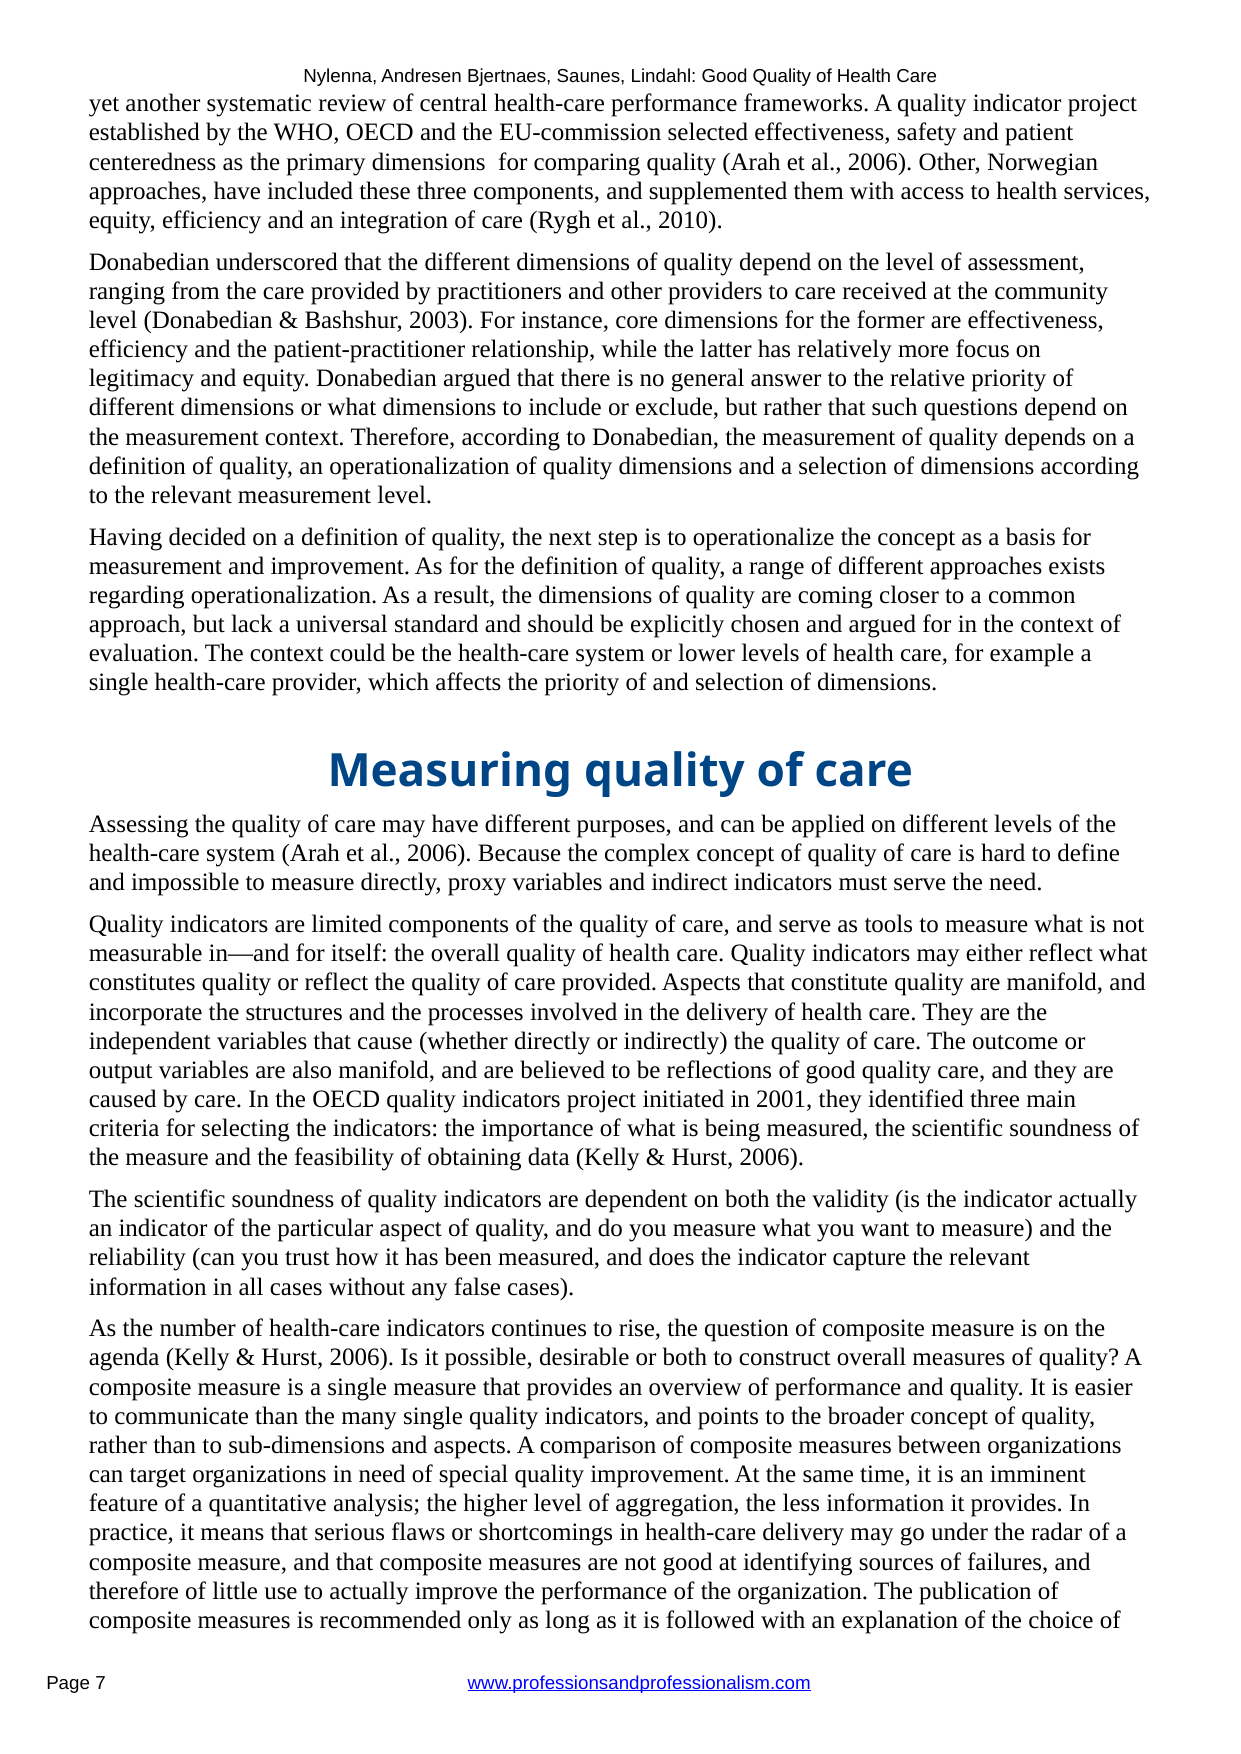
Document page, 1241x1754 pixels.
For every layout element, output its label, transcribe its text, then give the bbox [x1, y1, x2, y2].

text Having decided on a definition of quality, the next step is to operationalize the concept as a basis for measurement and improvement. As for the definition of quality, a range of different approaches exists regarding operationalization. As a result, the dimensions of quality are coming closer to a common approach, but lack a universal standard and should be explicitly chosen and argued for in the context of evaluation. The context could be the health-care system or lower levels of health care, for example a single health-care provider, which affects the priority of and selection of dimensions. [88, 522, 1152, 697]
text Donabedian underscored that the different dimensions of quality depend on the level of assessment, ranging from the care provided by practitioners and other providers to care received at the community level (Donabedian & Bashshur, 2003). For instance, core dimensions for the former are effectiveness, efficiency and the patient-practitioner relationship, while the latter has relatively more focus on legitimacy and equity. Donabedian argued that there is no general answer to the relative priority of different dimensions or what dimensions to include or exclude, but rather that such questions depend on the measurement context. Therefore, according to Donabedian, the measurement of quality depends on a definition of quality, an operationalization of quality dimensions and a selection of dimensions according to the relevant measurement level. [88, 247, 1152, 509]
subtitle Measuring quality of care [88, 747, 1152, 797]
text Quality indicators are limited components of the quality of care, and serve as tools to measure what is not measurable in—and for itself: the overall quality of health care. Quality indicators may either reflect what constitutes quality or reflect the quality of care provided. Aspects that constitute quality are manifold, and incorporate the structures and the processes involved in the delivery of health care. They are the independent variables that cause (whether directly or indirectly) the quality of care. The outcome or output variables are also manifold, and are believed to be reflections of good quality care, and they are caused by care. In the OECD quality indicators project initiated in 2001, they identified three main criteria for selecting the indicators: the importance of what is being measured, the scientific soundness of the measure and the feasibility of obtaining data (Kelly & Hurst, 2006). [88, 909, 1152, 1172]
text The scientific soundness of quality indicators are dependent on both the validity (is the indicator actually an indicator of the particular aspect of quality, and do you measure what you want to measure) and the reliability (can you trust how it has been measured, and does the indicator capture the relevant information in all cases without any false cases). [88, 1184, 1152, 1301]
text Assessing the quality of care may have different purposes, and can be applied on different levels of the health-care system (Arah et al., 2006). Because the complex concept of quality of care is hard to define and impossible to measure directly, proxy variables and indirect indicators must serve the need. [88, 809, 1152, 897]
text yet another systematic review of central health-care performance frameworks. A quality indicator project established by the WHO, OECD and the EU-commission selected effectiveness, safety and patient centeredness as the primary dimensions for comparing quality (Arah et al., 2006). Other, Norwegian approaches, have included these three components, and supplemented them with access to health services, equity, efficiency and an integration of care (Rygh et al., 2010). [88, 88, 1152, 234]
text As the number of health-care indicators continues to rise, the question of composite measure is on the agenda (Kelly & Hurst, 2006). Is it possible, desirable or both to construct overall measures of quality? A composite measure is a single measure that provides an overview of performance and quality. It is easier to communicate than the many single quality indicators, and points to the broader concept of quality, rather than to sub-dimensions and aspects. A comparison of composite measures between organizations can target organizations in need of special quality improvement. At the same time, it is an imminent feature of a quantitative analysis; the higher level of aggregation, the less information it provides. In practice, it means that serious flaws or shortcomings in health-care delivery may go under the radar of a composite measure, and that composite measures are not good at identifying sources of failures, and therefore of little use to actually improve the performance of the organization. The publication of composite measures is recommended only as long as it is followed with an explanation of the choice of [88, 1313, 1152, 1634]
